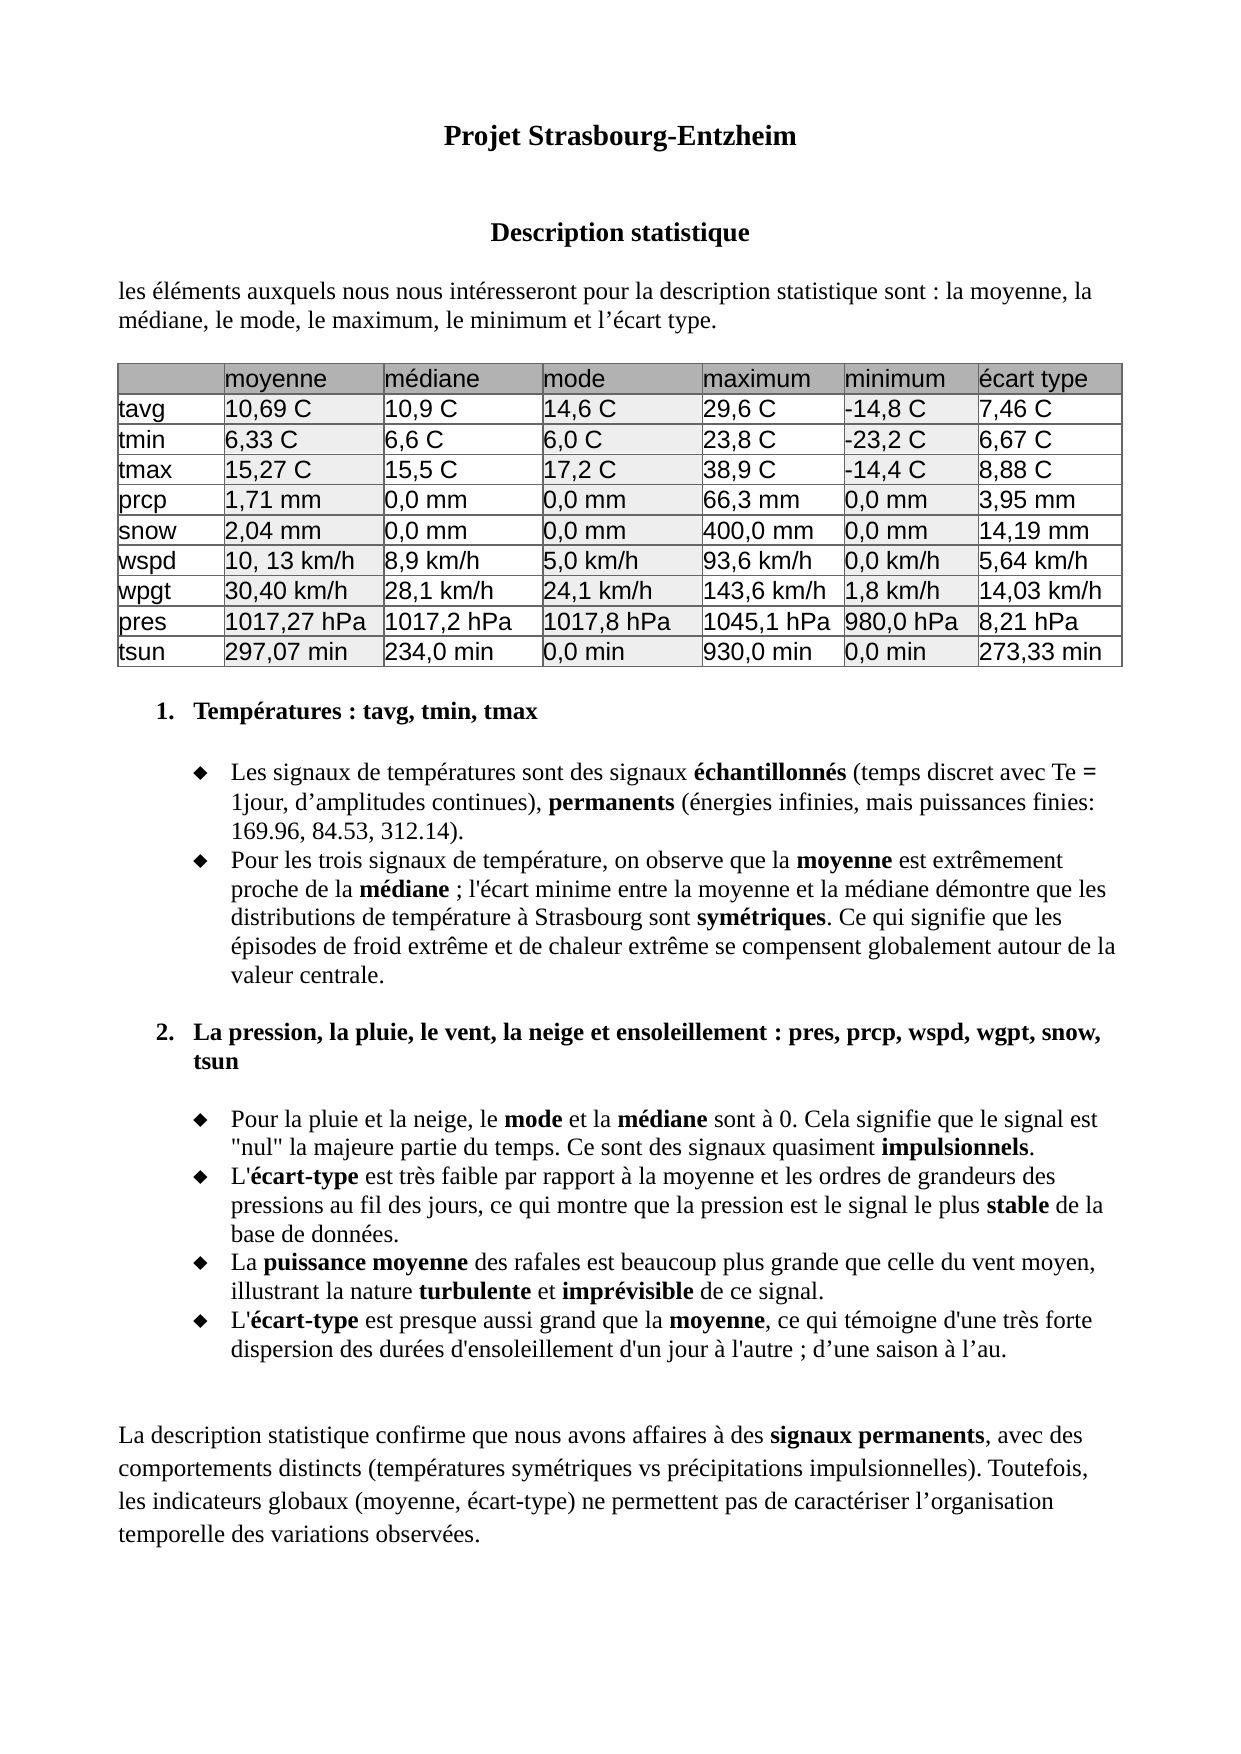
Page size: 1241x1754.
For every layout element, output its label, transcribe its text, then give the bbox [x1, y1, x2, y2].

table_cell 143,6 km/h [703, 576, 844, 605]
table_cell 1017,8 hPa [544, 607, 702, 635]
list La puissance moyenne des rafales est beaucoup plus grande que celle du vent moyen, illustrant la nature turbulente et imprévisible de ce signal. [193, 1247, 1122, 1305]
table_cell 7,46 C [979, 395, 1121, 423]
table_cell 6,0 C [544, 425, 702, 453]
table_cell 14,03 km/h [979, 576, 1121, 605]
list L'écart-type est presque aussi grand que la moyenne, ce qui témoigne d'une très forte dispersion des durées d'ensoleillement d'un jour à l'autre ; d’une saison à l’au. [193, 1305, 1122, 1362]
text Description statistique [118, 216, 1122, 247]
table_cell prcp [119, 485, 224, 514]
table_cell 0,0 mm [544, 516, 702, 544]
table_cell tmax [119, 455, 224, 484]
table_header [119, 364, 224, 393]
table_cell 8,21 hPa [979, 607, 1121, 635]
table_cell 8,88 C [979, 455, 1121, 484]
table_cell 5,0 km/h [544, 546, 702, 575]
table_cell pres [119, 607, 224, 635]
table_cell 66,3 mm [703, 485, 844, 514]
table_cell 0,0 mm [845, 485, 978, 514]
text les éléments auxquels nous nous intéresseront pour la description statistique sont : la moyenne, la médiane, le mode, le maximum, le minimum et l’écart type. [118, 276, 1122, 334]
table_cell 1,8 km/h [845, 576, 978, 605]
table_cell 297,07 min [225, 637, 383, 666]
table_cell -14,4 C [845, 455, 978, 484]
table_header maximum [703, 364, 844, 393]
table_cell 6,33 C [225, 425, 383, 453]
table_cell 28,1 km/h [385, 576, 542, 605]
list La pression, la pluie, le vent, la neige et ensoleillement : pres, prcp, wspd, wgpt, snow, tsun [156, 1017, 1122, 1075]
table_cell 1045,1 hPa [703, 607, 844, 635]
table_cell 1017,27 hPa [225, 607, 383, 635]
table_cell tsun [119, 637, 224, 666]
table_cell 15,5 C [385, 455, 542, 484]
table_cell 400,0 mm [703, 516, 844, 544]
table_cell 0,0 mm [385, 516, 542, 544]
table_cell wpgt [119, 576, 224, 605]
table_cell 6,6 C [385, 425, 542, 453]
table_cell -23,2 C [845, 425, 978, 453]
table_cell 5,64 km/h [979, 546, 1121, 575]
table_cell 10,69 C [225, 395, 383, 423]
table_cell 0,0 mm [544, 485, 702, 514]
table_cell 980,0 hPa [845, 607, 978, 635]
table_cell 15,27 C [225, 455, 383, 484]
table_cell 234,0 min [385, 637, 542, 666]
table_cell 93,6 km/h [703, 546, 844, 575]
table_header moyenne [225, 364, 383, 393]
text Projet Strasbourg-Entzheim [118, 118, 1122, 152]
list Pour les trois signaux de température, on observe que la moyenne est extrêmement proche de la médiane ; l'écart minime entre la moyenne et la médiane démontre que les distributions de température à Strasbourg sont symétriques. Ce qui signifie que les épisodes de froid extrême et de chaleur extrême se compensent globalement autour de la valeur centrale. [193, 845, 1122, 989]
table_cell 3,95 mm [979, 485, 1121, 514]
table_cell 1,71 mm [225, 485, 383, 514]
list Températures : tavg, tmin, tmax [156, 696, 1122, 725]
table_cell 17,2 C [544, 455, 702, 484]
table_cell 24,1 km/h [544, 576, 702, 605]
table_cell -14,8 C [845, 395, 978, 423]
table_cell 23,8 C [703, 425, 844, 453]
list Les signaux de températures sont des signaux échantillonnés (temps discret avec Te = 1jour, d’amplitudes continues), permanents (énergies infinies, mais puissances finies: [193, 753, 1122, 816]
table_cell 0,0 km/h [845, 546, 978, 575]
table_header minimum [845, 364, 978, 393]
table_cell 2,04 mm [225, 516, 383, 544]
table_cell 273,33 min [979, 637, 1121, 666]
table_cell 6,67 C [979, 425, 1121, 453]
table_cell 10,9 C [385, 395, 542, 423]
table_cell 38,9 C [703, 455, 844, 484]
table_cell 1017,2 hPa [385, 607, 542, 635]
table_cell 10, 13 km/h [225, 546, 383, 575]
table_cell snow [119, 516, 224, 544]
table_cell 0,0 mm [385, 485, 542, 514]
table_cell wspd [119, 546, 224, 575]
table_cell tavg [119, 395, 224, 423]
table_cell 0,0 mm [845, 516, 978, 544]
table_cell 0,0 min [845, 637, 978, 666]
table_cell 30,40 km/h [225, 576, 383, 605]
table_cell 930,0 min [703, 637, 844, 666]
table_header écart type [979, 364, 1121, 393]
table_cell 14,6 C [544, 395, 702, 423]
list L'écart-type est très faible par rapport à la moyenne et les ordres de grandeurs des pressions au fil des jours, ce qui montre que la pression est le signal le plus stable de la base de données. [193, 1161, 1122, 1247]
table_header mode [544, 364, 702, 393]
list 169.96, 84.53, 312.14). [193, 816, 1122, 845]
table_cell 29,6 C [703, 395, 844, 423]
table_cell tmin [119, 425, 224, 453]
text La description statistique confirme que nous avons affaires à des signaux permanents, avec des comportements distincts (températures symétriques vs précipitations impulsionnelles). Toutefois, les indicateurs globaux (moyenne, écart-type) ne permettent pas de caractériser l’organisation temporelle des variations observées. [118, 1420, 1122, 1548]
table_cell 0,0 min [544, 637, 702, 666]
table_cell 14,19 mm [979, 516, 1121, 544]
list Pour la pluie et la neige, le mode et la médiane sont à 0. Cela signifie que le signal est "nul" la majeure partie du temps. Ce sont des signaux quasiment impulsionnels. [193, 1104, 1122, 1161]
table_cell 8,9 km/h [385, 546, 542, 575]
table_header médiane [385, 364, 542, 393]
